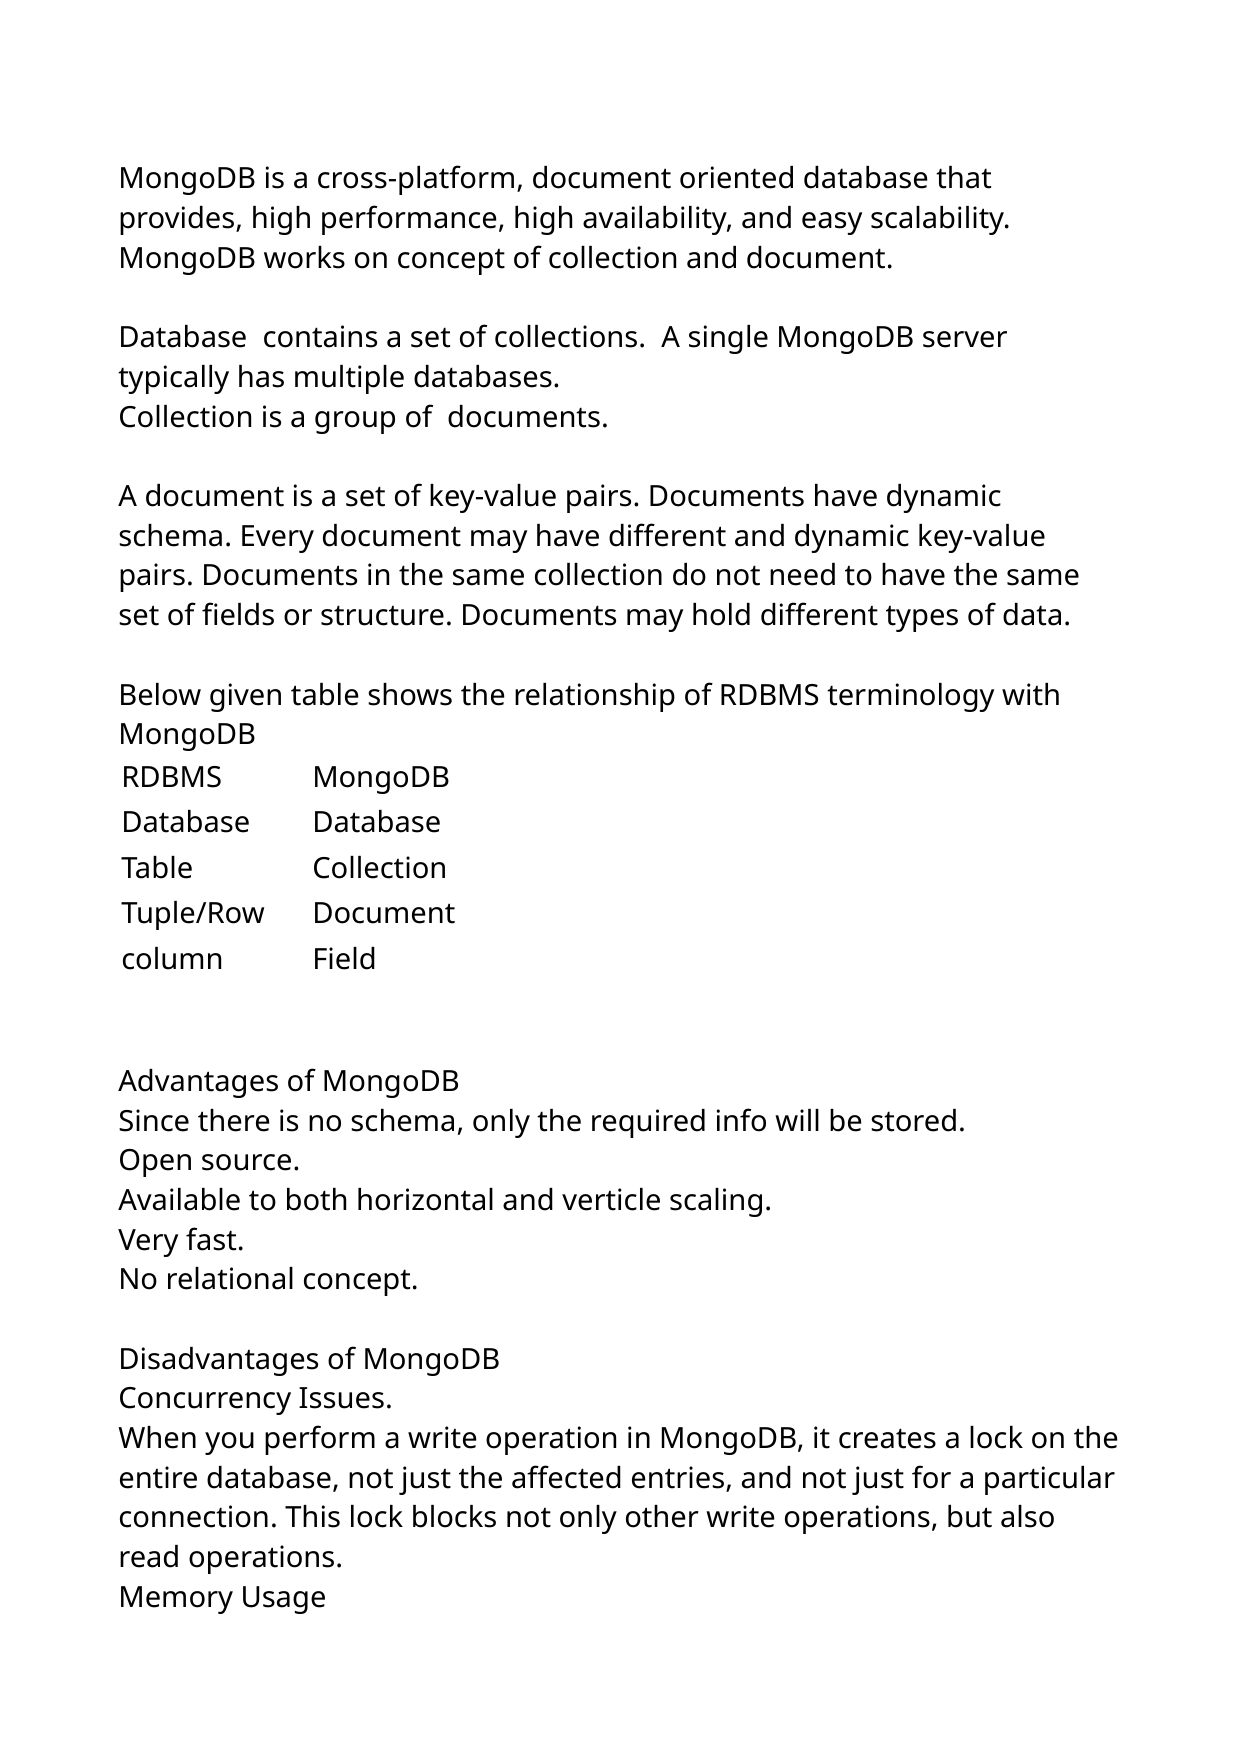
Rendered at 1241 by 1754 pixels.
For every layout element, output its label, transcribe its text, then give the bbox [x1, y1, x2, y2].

table_cell Document [309, 890, 529, 935]
text Database contains a set of collections. A single MongoDB server typically has multiple databases. [118, 317, 1122, 396]
text Collection is a group of documents. [118, 396, 1122, 436]
table_cell Table [118, 844, 309, 890]
text A document is a set of key-value pairs. Documents have dynamic schema. Every document may have different and dynamic key-value pairs. Documents in the same collection do not need to have the same set of fields or structure. Documents may hold different types of data. [118, 475, 1122, 634]
text Since there is no schema, only the required info will be stored. [118, 1100, 1122, 1139]
text Advantages of MongoDB [118, 1060, 1122, 1100]
table_cell Database [309, 799, 529, 844]
text Very fast. [118, 1219, 1122, 1258]
table_header MongoDB [309, 753, 529, 799]
text Memory Usage [118, 1576, 1122, 1616]
table_cell Tuple/Row [118, 890, 309, 935]
text No relational concept. [118, 1258, 1122, 1298]
text Open source. [118, 1139, 1122, 1179]
text Concurrency Issues. [118, 1378, 1122, 1417]
table_header RDBMS [118, 753, 309, 799]
text Below given table shows the relationship of RDBMS terminology with MongoDB [118, 674, 1122, 753]
table_cell Collection [309, 844, 529, 890]
table_cell Database [118, 799, 309, 844]
table_cell column [118, 935, 309, 981]
text MongoDB is a cross-platform, document oriented database that provides, high performance, high availability, and easy scalability. MongoDB works on concept of collection and document. [118, 158, 1122, 277]
text Available to both horizontal and verticle scaling. [118, 1179, 1122, 1219]
table_cell Field [309, 935, 529, 981]
text When you perform a write operation in MongoDB, it creates a lock on the entire database, not just the affected entries, and not just for a particular connection. This lock blocks not only other write operations, but also read operations. [118, 1417, 1122, 1576]
text Disadvantages of MongoDB [118, 1338, 1122, 1378]
